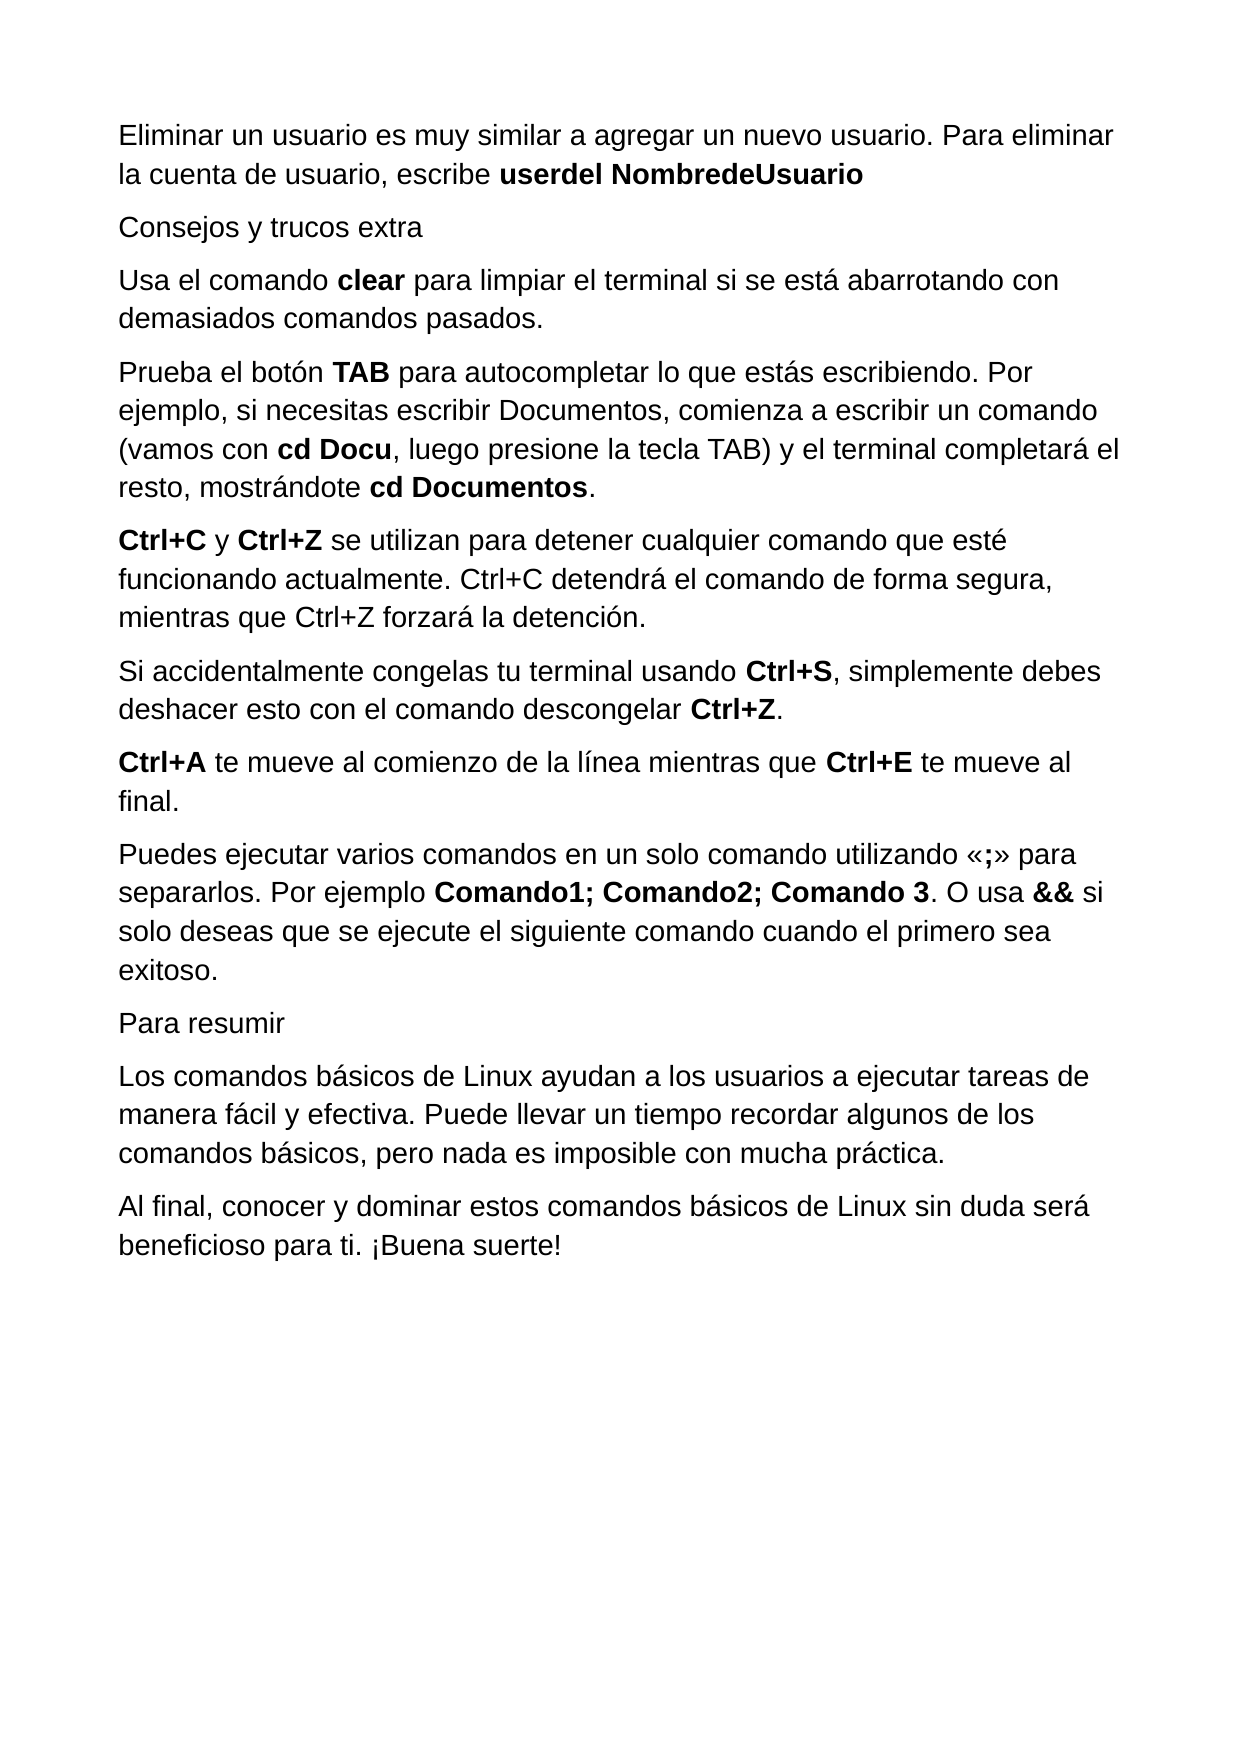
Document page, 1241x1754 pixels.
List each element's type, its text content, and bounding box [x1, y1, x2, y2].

text Los comandos básicos de Linux ayudan a los usuarios a ejecutar tareas de manera fácil y efectiva. Puede llevar un tiempo recordar algunos de los comandos básicos, pero nada es imposible con mucha práctica. [118, 1059, 1122, 1169]
text Puedes ejecutar varios comandos en un solo comando utilizando «;» para separarlos. Por ejemplo Comando1; Comando2; Comando 3. O usa && si solo deseas que se ejecute el siguiente comando cuando el primero sea exitoso. [118, 837, 1122, 986]
text Ctrl+A te mueve al comienzo de la línea mientras que Ctrl+E te mueve al final. [118, 745, 1122, 817]
text Al final, conocer y dominar estos comandos básicos de Linux sin duda será beneficioso para ti. ¡Buena suerte! [118, 1189, 1122, 1261]
text Eliminar un usuario es muy similar a agregar un nuevo usuario. Para eliminar la cuenta de usuario, escribe userdel NombredeUsuario [118, 118, 1122, 190]
subtitle Para resumir [118, 1006, 1122, 1039]
text Si accidentalmente congelas tu terminal usando Ctrl+S, simplemente debes deshacer esto con el comando descongelar Ctrl+Z. [118, 653, 1122, 726]
text Usa el comando clear para limpiar el terminal si se está abarrotando con demasiados comandos pasados. [118, 263, 1122, 335]
text Prueba el botón TAB para autocompletar lo que estás escribiendo. Por ejemplo, si necesitas escribir Documentos, comienza a escribir un comando (vamos con cd Docu, luego presione la tecla TAB) y el terminal completará el resto, mostrándote cd Documentos. [118, 354, 1122, 504]
text Ctrl+C y Ctrl+Z se utilizan para detener cualquier comando que esté funcionando actualmente. Ctrl+C detendrá el comando de forma segura, mientras que Ctrl+Z forzará la detención. [118, 523, 1122, 634]
subtitle Consejos y trucos extra [118, 210, 1122, 243]
